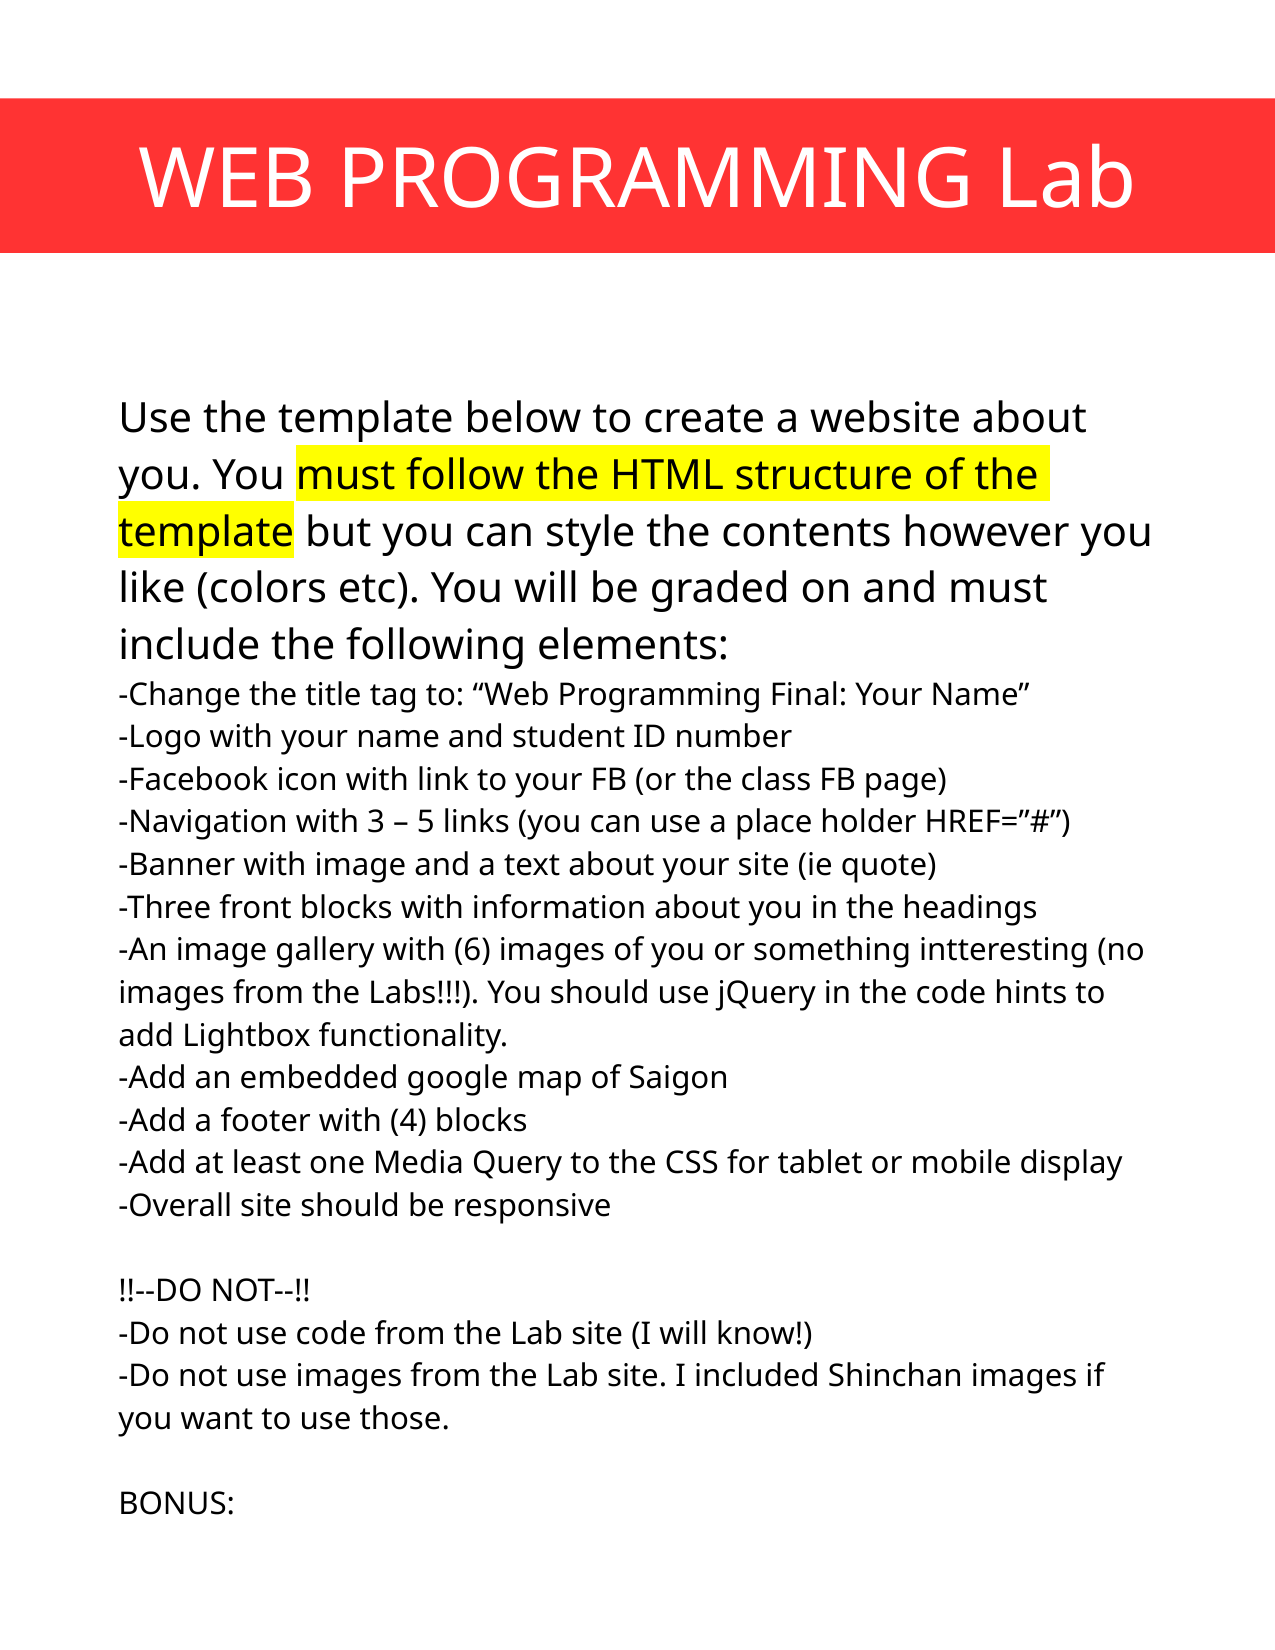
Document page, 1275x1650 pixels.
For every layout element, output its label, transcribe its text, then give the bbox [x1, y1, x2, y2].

text -Do not use code from the Lab site (I will know!) [118, 1311, 1157, 1353]
text -Banner with image and a text about your site (ie quote) [118, 842, 1157, 885]
text -Three front blocks with information about you in the headings [118, 885, 1157, 927]
text -An image gallery with (6) images of you or something intteresting (no images from the Labs!!!). You should use jQuery in the code hints to add Lightbox functionality. [118, 927, 1157, 1055]
text -Add a footer with (4) blocks [118, 1098, 1157, 1140]
text Use the template below to create a website about you. You must follow the HTML structure of the template but you can style the contents however you like (colors etc). You will be graded on and must include the following elements: -Change the title tag to: “Web Programming Final: Your Name” -Logo with your name and student ID number [118, 388, 1157, 757]
text BONUS: [118, 1481, 1157, 1524]
text -Add at least one Media Query to the CSS for tablet or mobile display [118, 1140, 1157, 1183]
text WEB PROGRAMMING Lab Final [118, 253, 1157, 345]
text -Add an embedded google map of Saigon [118, 1055, 1157, 1098]
text !!--DO NOT--!! [118, 1268, 1157, 1311]
text -Do not use images from the Lab site. I included Shinchan images if you want to use those. [118, 1353, 1157, 1438]
text -Overall site should be responsive [118, 1183, 1157, 1226]
text -Facebook icon with link to your FB (or the class FB page) [118, 757, 1157, 799]
text -Navigation with 3 – 5 links (you can use a place holder HREF=”#”) [118, 799, 1157, 842]
